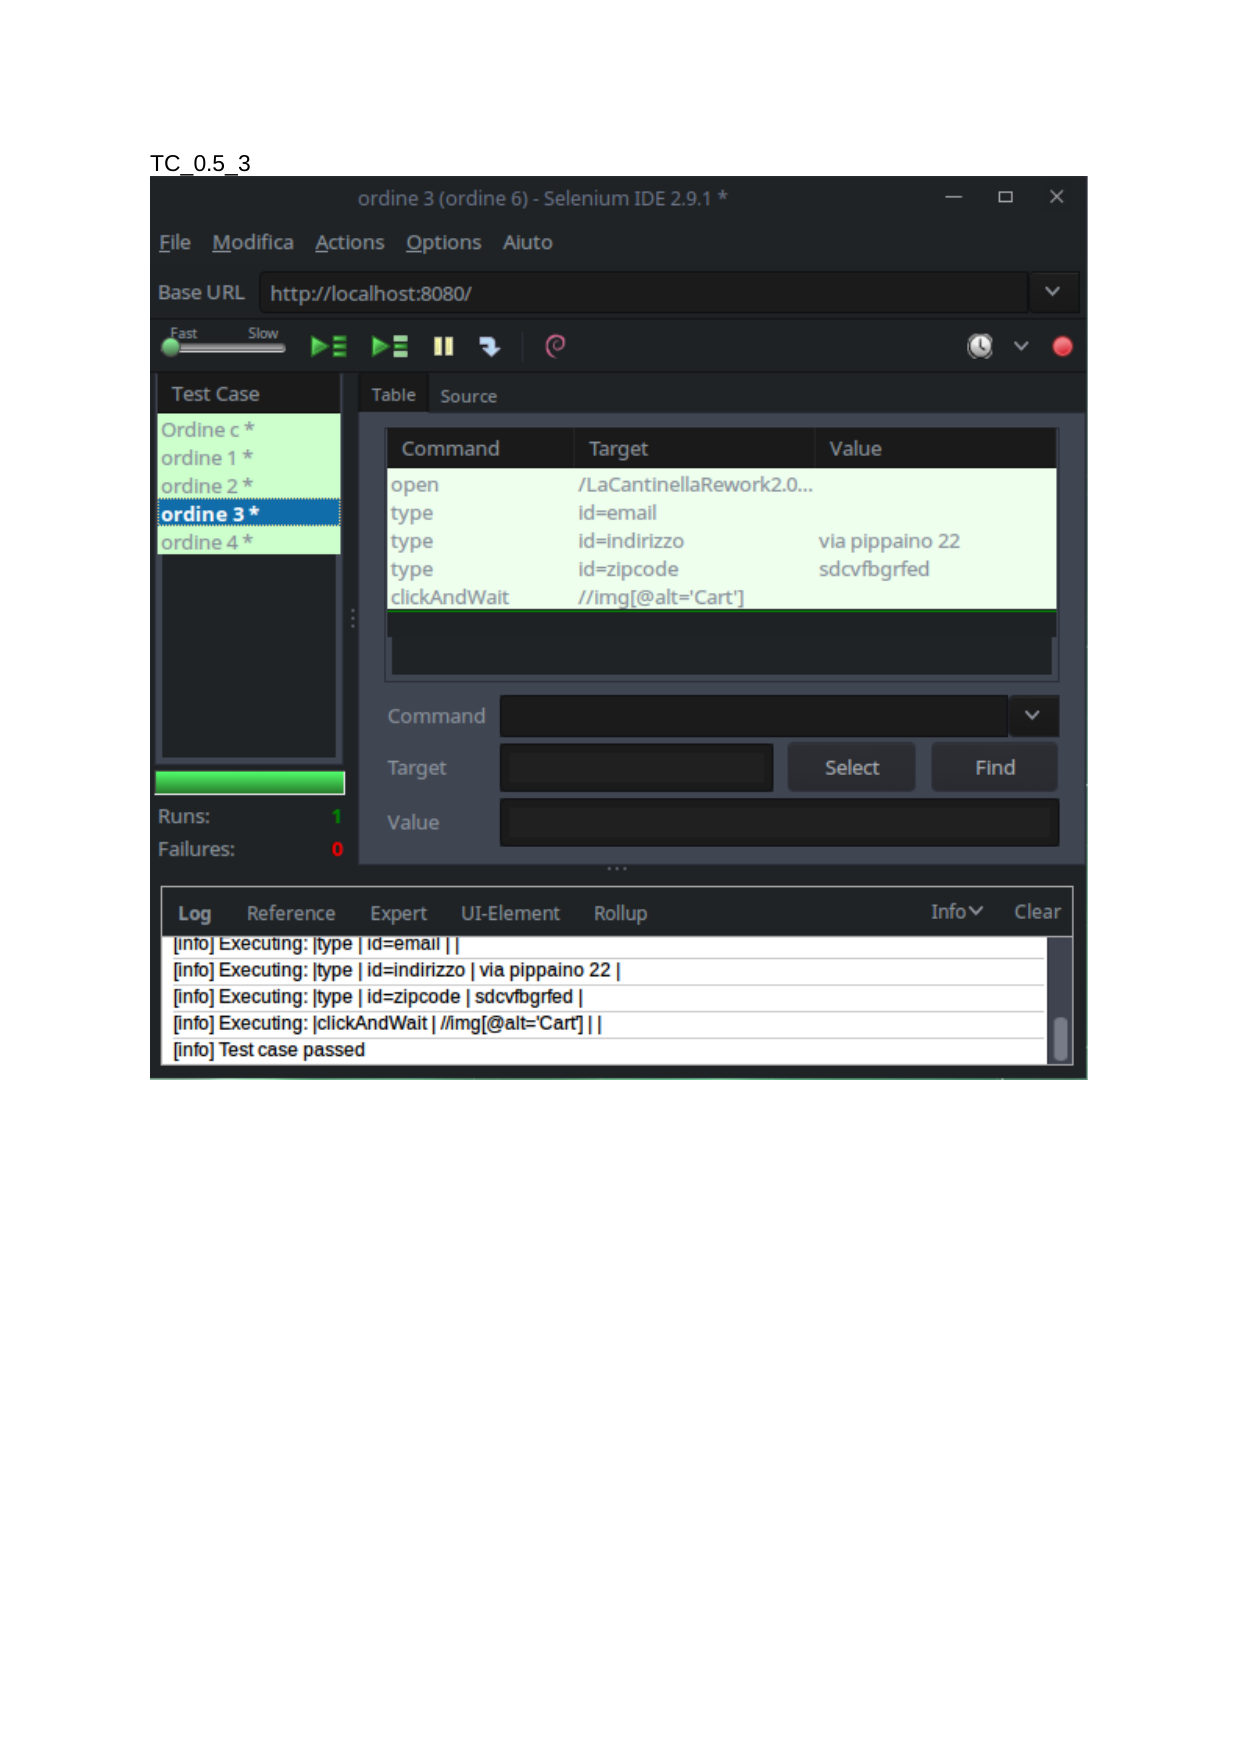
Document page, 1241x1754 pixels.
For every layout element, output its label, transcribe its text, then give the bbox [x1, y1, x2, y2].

picture [150, 176, 1088, 1080]
text TC_0.5_3 [150, 150, 1090, 176]
